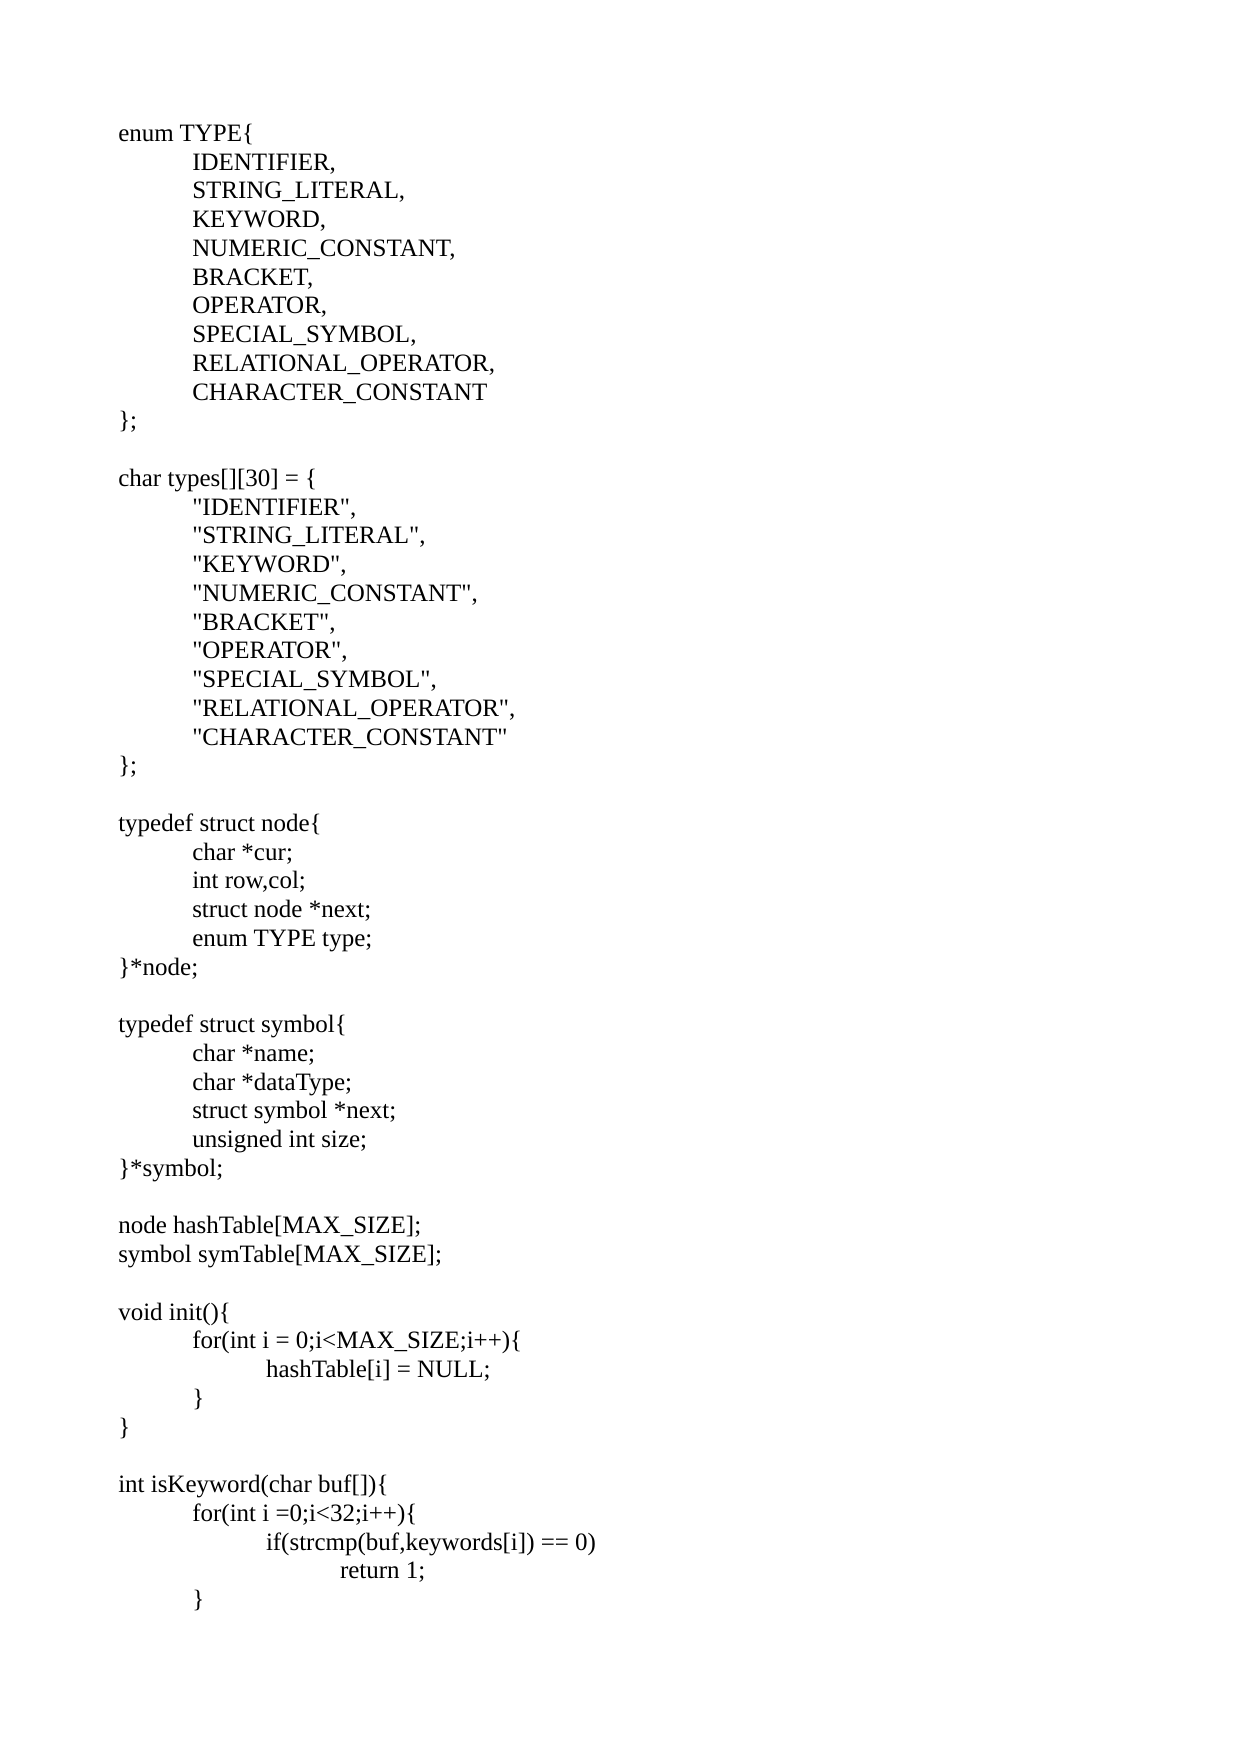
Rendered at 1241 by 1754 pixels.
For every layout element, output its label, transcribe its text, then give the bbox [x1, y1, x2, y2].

text RELATIONAL_OPERATOR, [118, 348, 1122, 377]
text IDENTIFIER, [118, 147, 1122, 176]
text "IDENTIFIER", [118, 492, 1122, 521]
text char *dataType; [118, 1067, 1122, 1096]
text for(int i = 0;i<MAX_SIZE;i++){ [118, 1326, 1122, 1354]
text STRING_LITERAL, [118, 176, 1122, 204]
text unsigned int size; [118, 1124, 1122, 1153]
text struct symbol *next; [118, 1096, 1122, 1124]
text for(int i =0;i<32;i++){ [118, 1498, 1122, 1527]
text OPERATOR, [118, 291, 1122, 319]
text "RELATIONAL_OPERATOR", [118, 693, 1122, 722]
text enum TYPE{ [118, 118, 1122, 147]
text return 1; [118, 1556, 1122, 1584]
text int row,col; [118, 866, 1122, 894]
text typedef struct symbol{ [118, 1009, 1122, 1038]
text "NUMERIC_CONSTANT", [118, 578, 1122, 607]
text enum TYPE type; [118, 923, 1122, 952]
text "STRING_LITERAL", [118, 521, 1122, 549]
text CHARACTER_CONSTANT [118, 377, 1122, 406]
text char *cur; [118, 837, 1122, 866]
text typedef struct node{ [118, 808, 1122, 837]
text BRACKET, [118, 262, 1122, 291]
text "SPECIAL_SYMBOL", [118, 664, 1122, 693]
text char *name; [118, 1038, 1122, 1067]
text struct node *next; [118, 894, 1122, 923]
text }; [118, 751, 1122, 779]
text symbol symTable[MAX_SIZE]; [118, 1239, 1122, 1268]
text void init(){ [118, 1297, 1122, 1326]
text }; [118, 406, 1122, 434]
text "CHARACTER_CONSTANT" [118, 722, 1122, 751]
text if(strcmp(buf,keywords[i]) == 0) [118, 1527, 1122, 1556]
text "OPERATOR", [118, 636, 1122, 664]
text } [118, 1584, 1122, 1613]
text } [118, 1383, 1122, 1412]
text NUMERIC_CONSTANT, [118, 233, 1122, 262]
text KEYWORD, [118, 204, 1122, 233]
text SPECIAL_SYMBOL, [118, 319, 1122, 348]
text char types[][30] = { [118, 463, 1122, 492]
text hashTable[i] = NULL; [118, 1354, 1122, 1383]
text }*node; [118, 952, 1122, 981]
text int isKeyword(char buf[]){ [118, 1469, 1122, 1498]
text "BRACKET", [118, 607, 1122, 636]
text "KEYWORD", [118, 549, 1122, 578]
text node hashTable[MAX_SIZE]; [118, 1211, 1122, 1239]
text }*symbol; [118, 1153, 1122, 1182]
text } [118, 1412, 1122, 1441]
